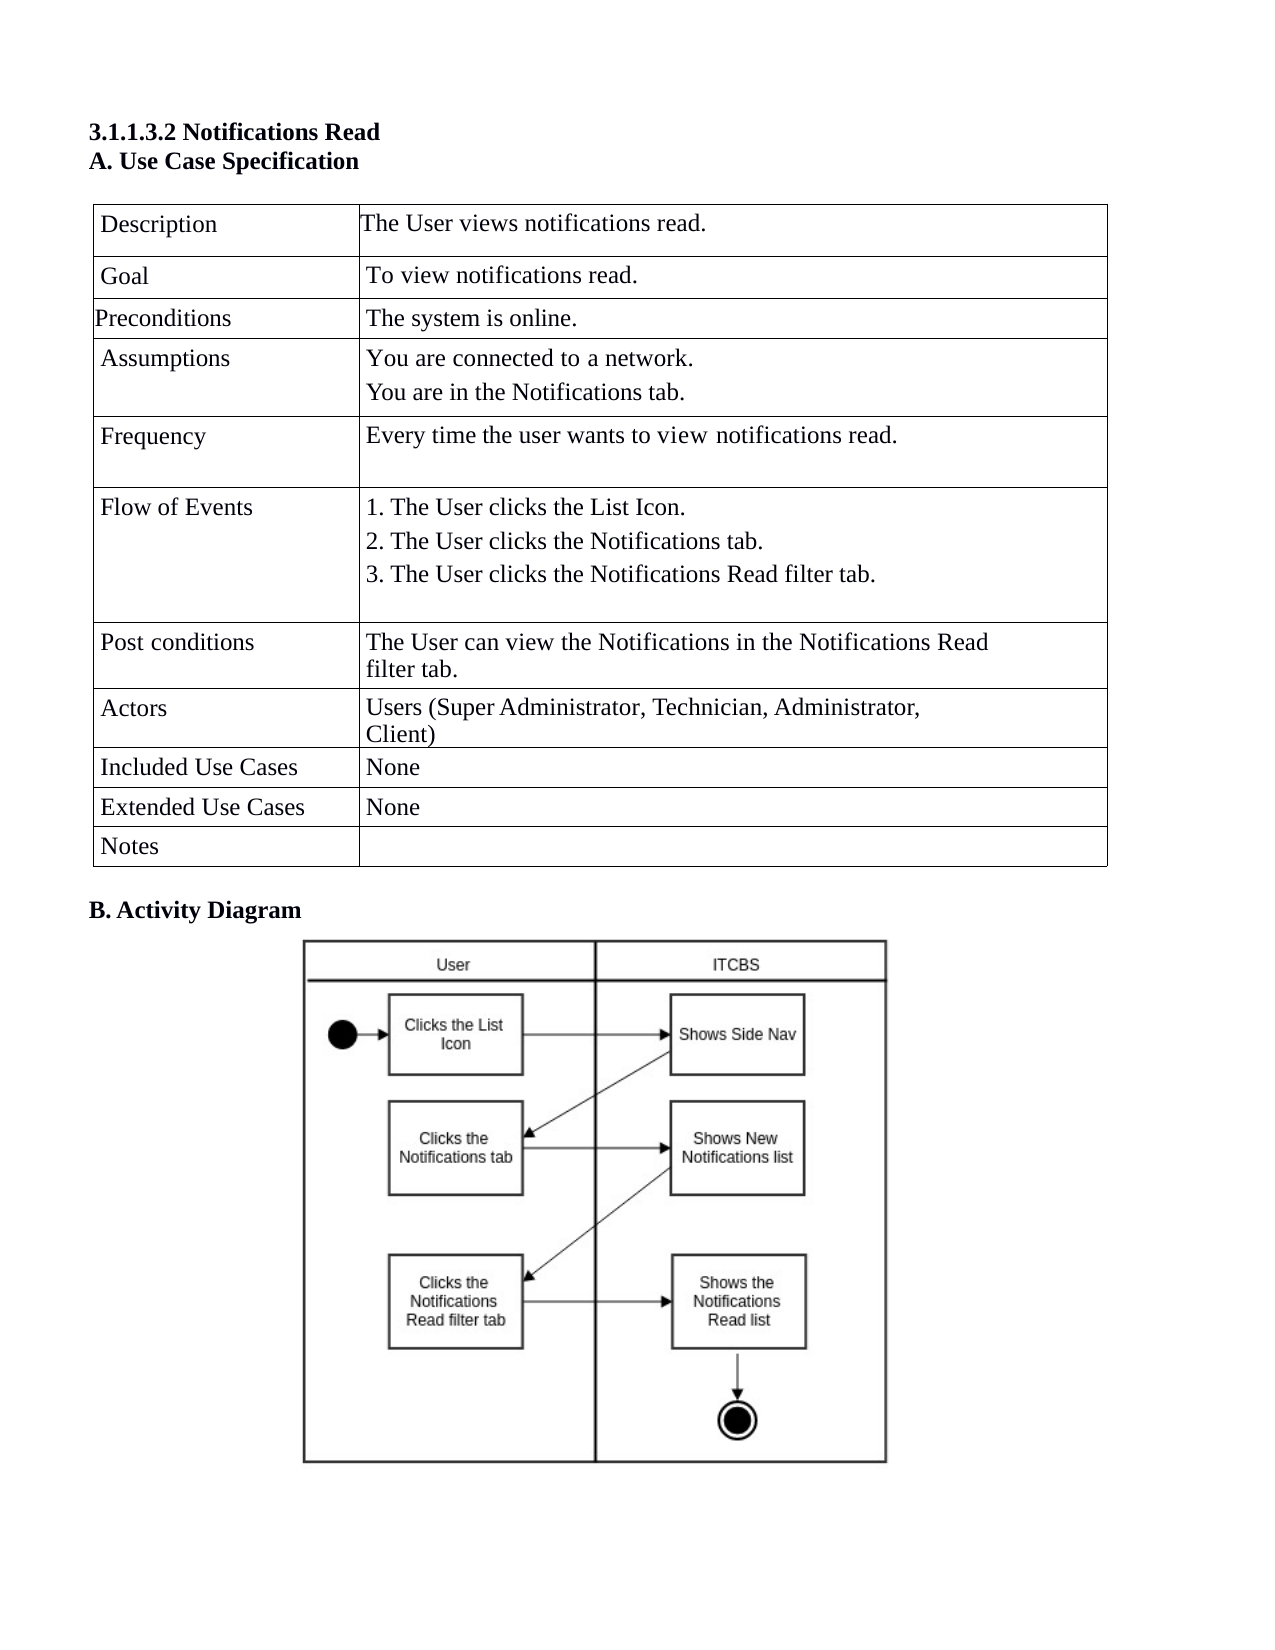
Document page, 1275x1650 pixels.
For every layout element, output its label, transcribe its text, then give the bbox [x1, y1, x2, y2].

table_cell To view notifications read. [360, 257, 1107, 298]
table_cell You are connected to a network. You are in the Notifications tab. [360, 339, 1107, 416]
table_cell [360, 827, 1107, 866]
table_cell Actors [94, 689, 359, 747]
table_cell None [360, 788, 1107, 826]
table_cell 1. The User clicks the List Icon. 2. The User clicks the Notifications tab. 3. The User clicks the Notifications Read filter tab. [360, 488, 1107, 622]
table_cell Assumptions [94, 339, 359, 416]
table_cell Notes [94, 827, 359, 866]
text A. Use Case Specification [88, 146, 1186, 175]
text 3.1.1.3.2 Notifications Read [88, 117, 1186, 146]
table_header The User views notifications read. [360, 205, 1107, 256]
table_cell Included Use Cases [94, 748, 359, 787]
table_cell Flow of Events [94, 488, 359, 622]
table_cell Every time the user wants to view notifications read. [360, 417, 1107, 487]
table_cell Goal [94, 257, 359, 298]
table_cell The User can view the Notifications in the Notifications Read filter tab. [360, 623, 1107, 688]
table_cell Users (Super Administrator, Technician, Administrator, Client) [360, 689, 1107, 747]
picture [293, 937, 896, 1469]
table_cell Preconditions [94, 299, 359, 338]
table_cell None [360, 748, 1107, 787]
table_cell Frequency [94, 417, 359, 487]
table_cell Extended Use Cases [94, 788, 359, 826]
table_header Description [94, 205, 359, 256]
table_cell The system is online. [360, 299, 1107, 338]
text B. Activity Diagram [88, 895, 1186, 924]
table_cell Post conditions [94, 623, 359, 688]
